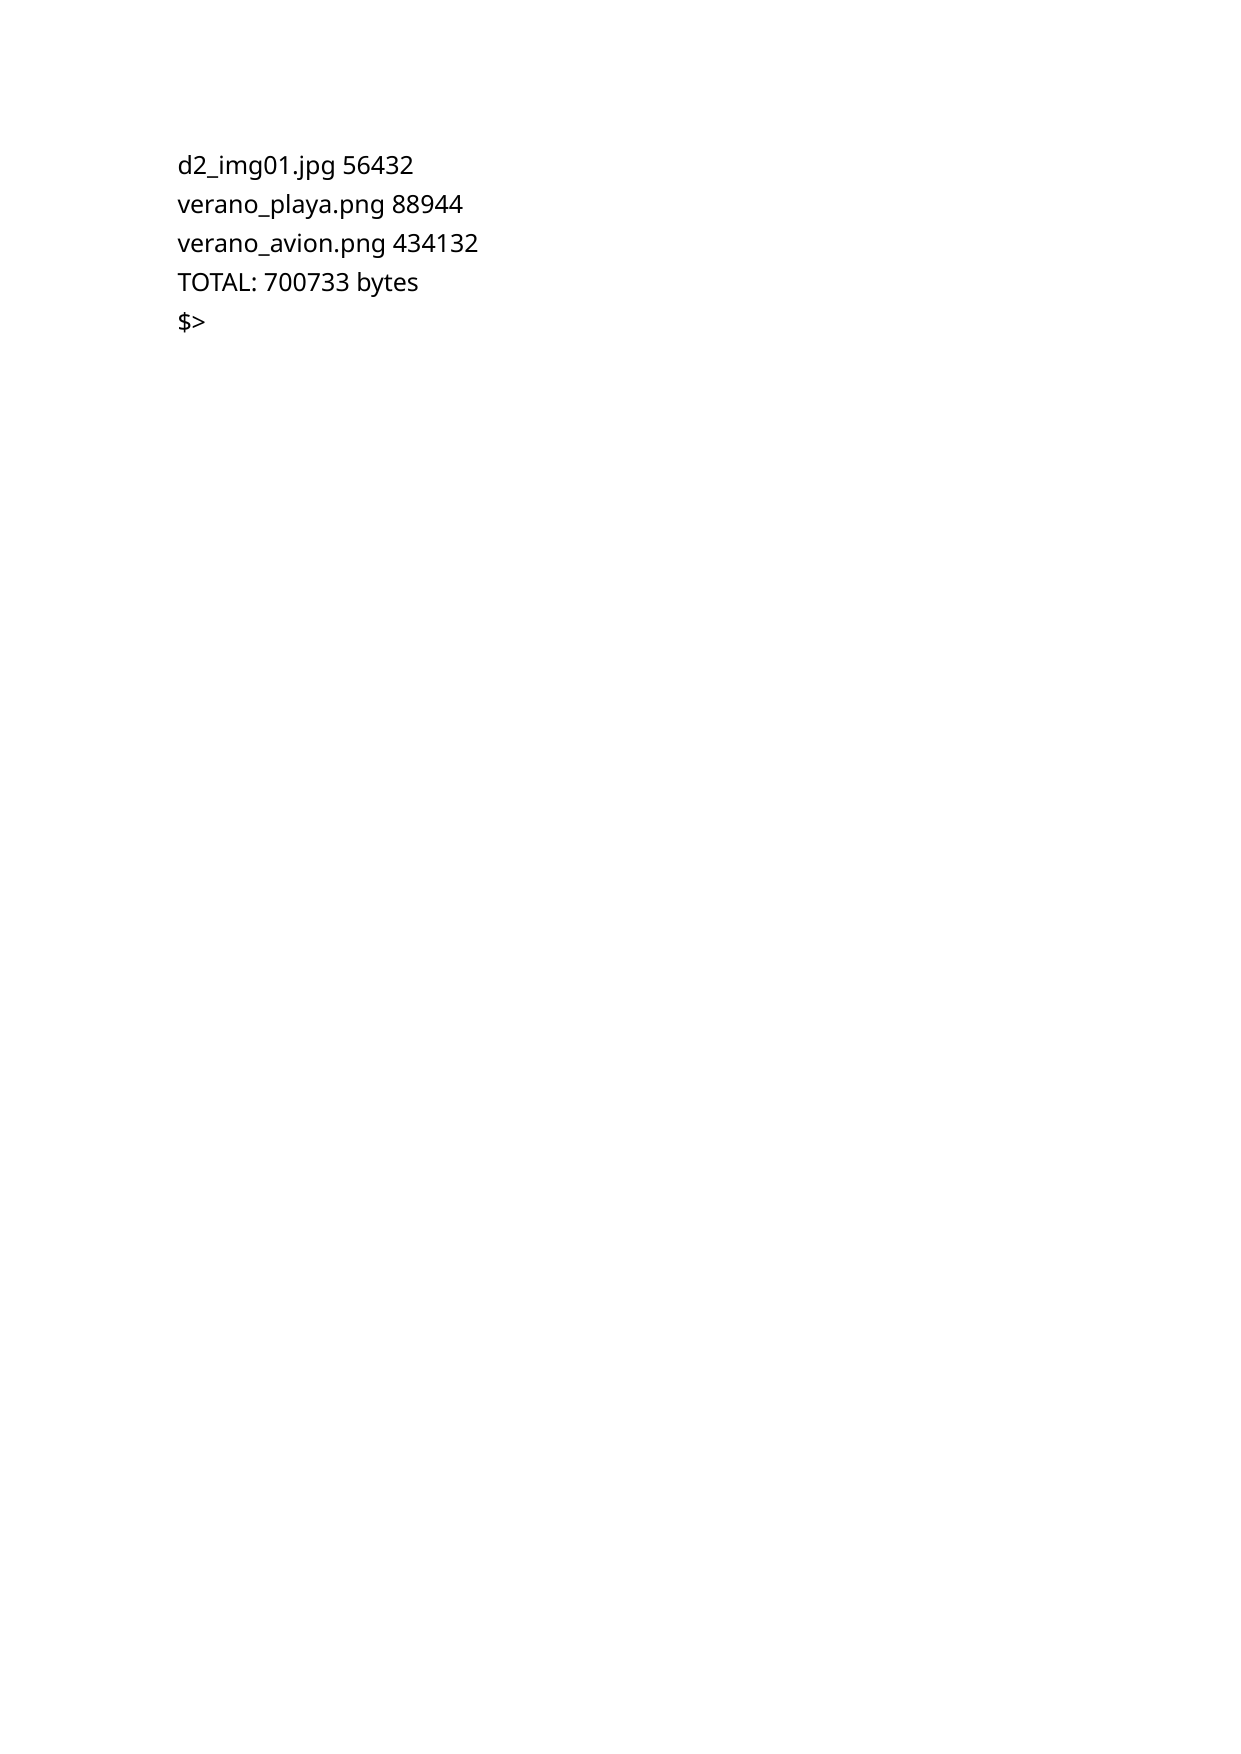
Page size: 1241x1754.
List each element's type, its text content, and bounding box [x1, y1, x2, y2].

text d2_img01.jpg 56432 verano_playa.png 88944 verano_avion.png 434132 TOTAL: 700733 bytes $> [177, 148, 1063, 338]
